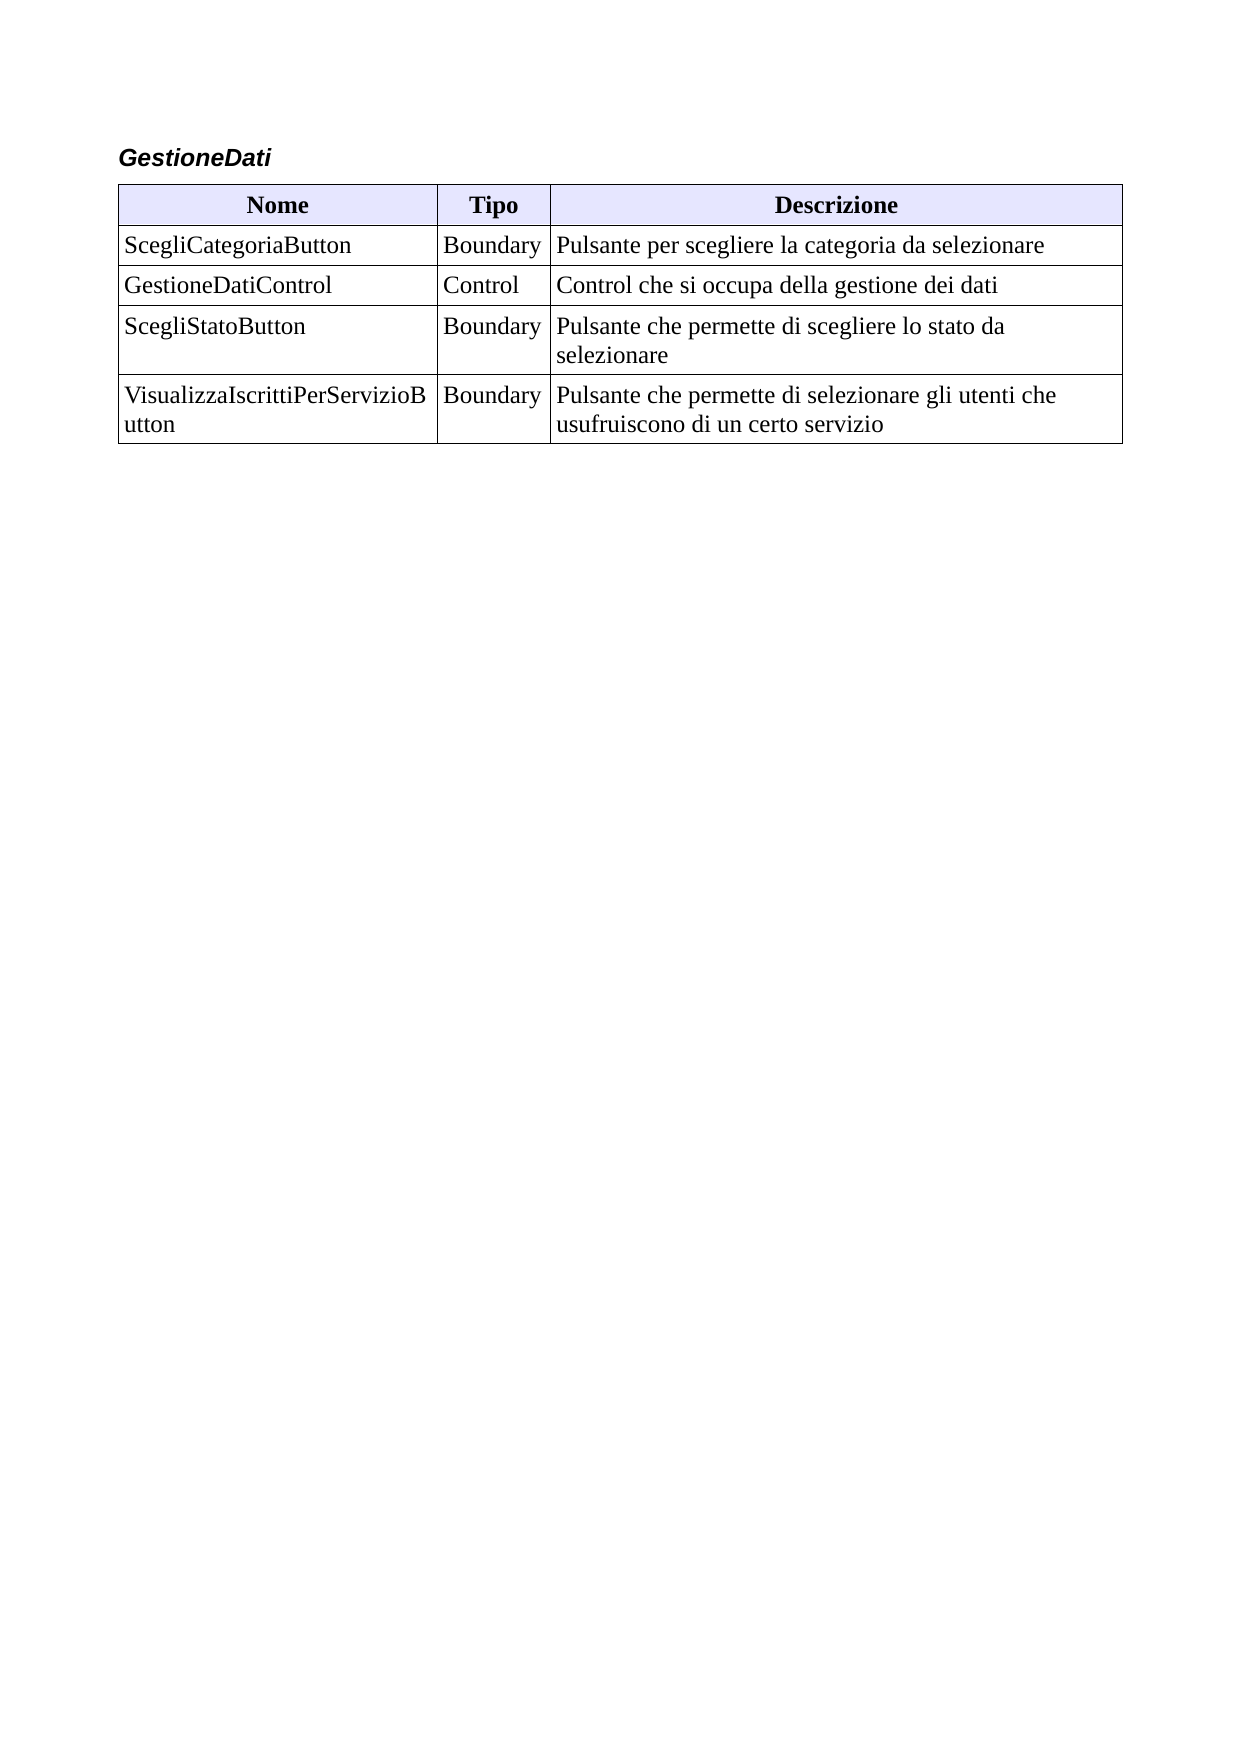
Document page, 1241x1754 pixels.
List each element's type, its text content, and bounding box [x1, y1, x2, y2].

table_cell Boundary [438, 375, 550, 443]
table_cell Pulsante che permette di scegliere lo stato da selezionare [551, 306, 1122, 374]
table_header Descrizione [551, 185, 1122, 224]
table_cell ScegliCategoriaButton [119, 226, 437, 265]
table_header Nome [119, 185, 437, 224]
subtitle GestioneDati [118, 143, 1122, 172]
table_cell ScegliStatoButton [119, 306, 437, 374]
table_cell Control che si occupa della gestione dei dati [551, 266, 1122, 305]
table_cell GestioneDatiControl [119, 266, 437, 305]
table_cell VisualizzaIscrittiPerServizioButton [119, 375, 437, 443]
table_cell Boundary [438, 226, 550, 265]
table_cell Boundary [438, 306, 550, 374]
table_cell Control [438, 266, 550, 305]
table_cell Pulsante che permette di selezionare gli utenti che usufruiscono di un certo servizio [551, 375, 1122, 443]
table_cell Pulsante per scegliere la categoria da selezionare [551, 226, 1122, 265]
table_header Tipo [438, 185, 550, 224]
